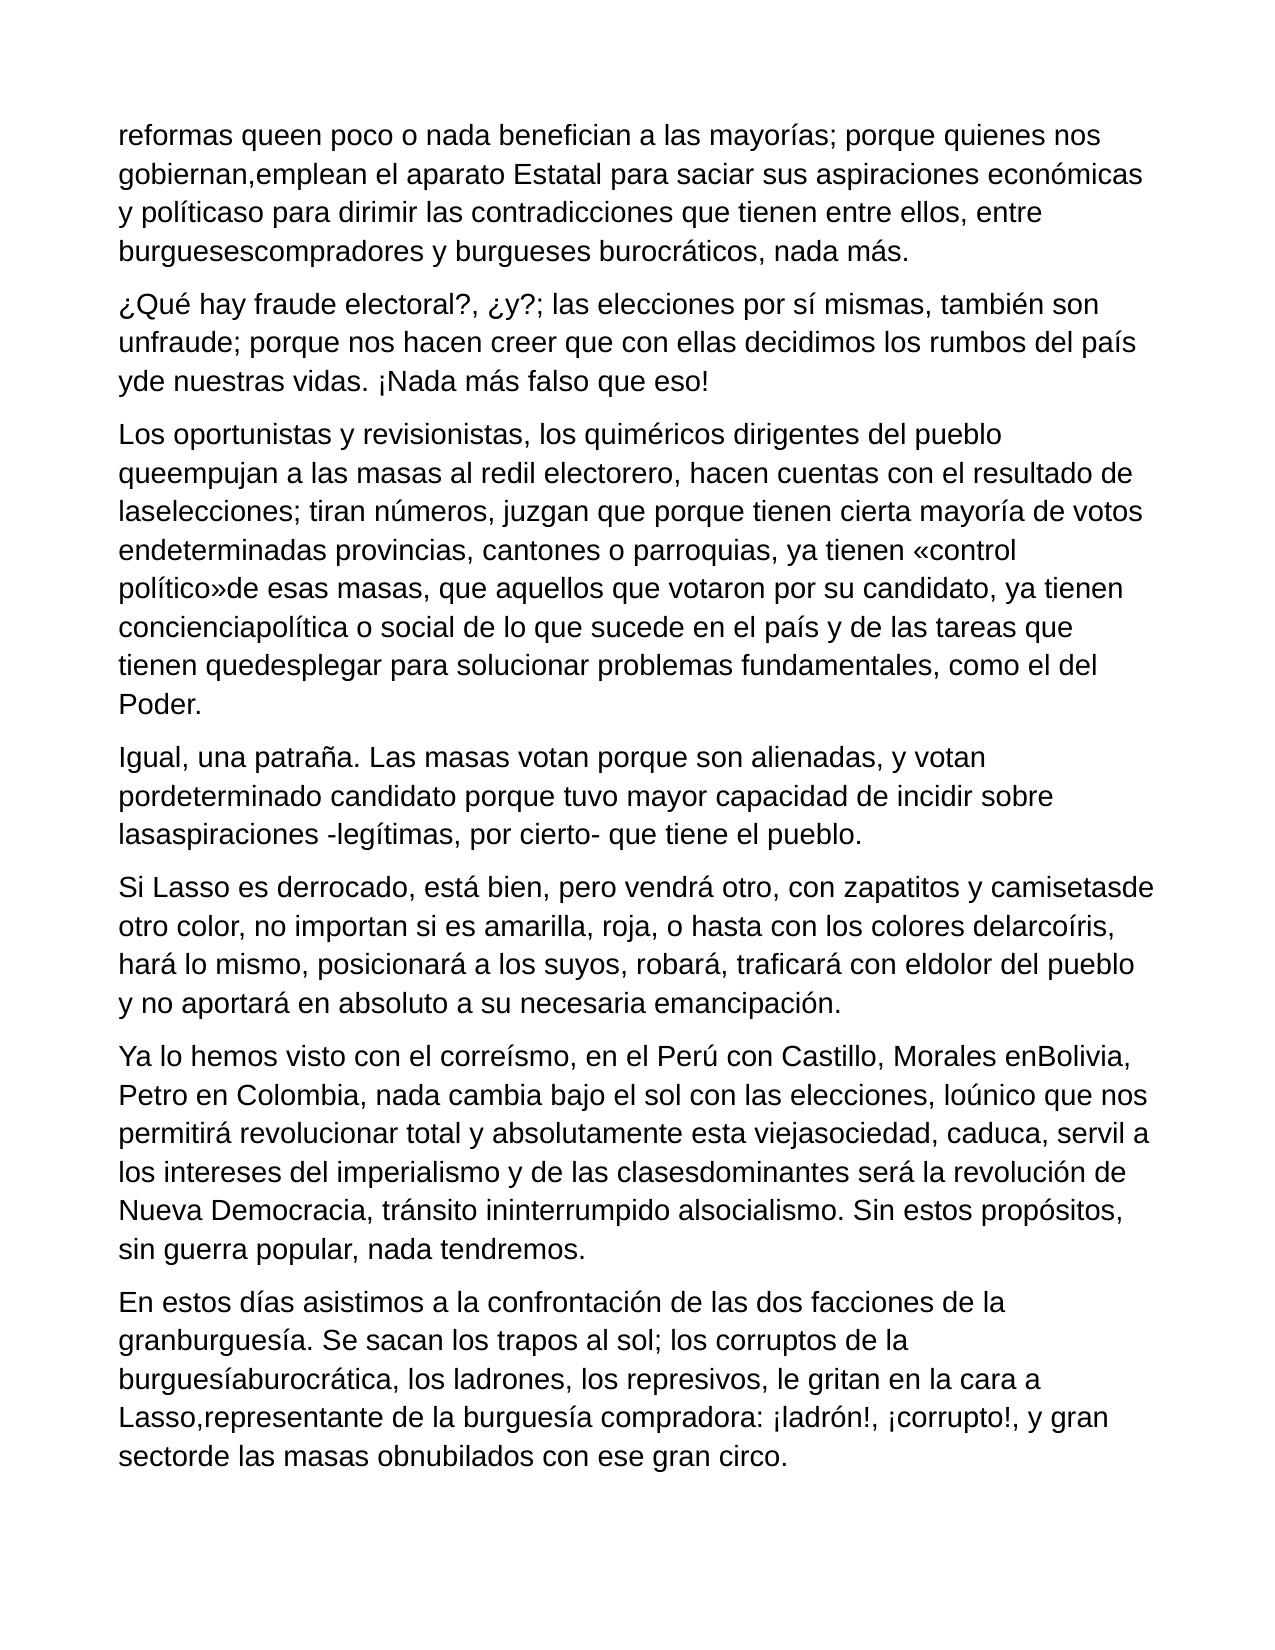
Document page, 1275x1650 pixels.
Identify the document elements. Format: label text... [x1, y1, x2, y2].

text Ya lo hemos visto con el correísmo, en el Perú con Castillo, Morales enBolivia, Petro en Colombia, nada cambia bajo el sol con las elecciones, loúnico que nos permitirá revolucionar total y absolutamente esta viejasociedad, caduca, servil a los intereses del imperialismo y de las clasesdominantes será la revolución de Nueva Democracia, tránsito ininterrumpido alsocialismo. Sin estos propósitos, sin guerra popular, nada tendremos. [118, 1039, 1157, 1265]
text ¿Qué hay fraude electoral?, ¿y?; las elecciones por sí mismas, también son unfraude; porque nos hacen creer que con ellas decidimos los rumbos del país yde nuestras vidas. ¡Nada más falso que eso! [118, 287, 1157, 397]
text Si Lasso es derrocado, está bien, pero vendrá otro, con zapatitos y camisetasde otro color, no importan si es amarilla, roja, o hasta con los colores delarcoíris, hará lo mismo, posicionará a los suyos, robará, traficará con eldolor del pueblo y no aportará en absoluto a su necesaria emancipación. [118, 870, 1157, 1019]
text reformas queen poco o nada benefician a las mayorías; porque quienes nos gobiernan,emplean el aparato Estatal para saciar sus aspiraciones económicas y políticaso para dirimir las contradicciones que tienen entre ellos, entre burguesescompradores y burgueses burocráticos, nada más. [118, 118, 1157, 267]
text Los oportunistas y revisionistas, los quiméricos dirigentes del pueblo queempujan a las masas al redil electorero, hacen cuentas con el resultado de laselecciones; tiran números, juzgan que porque tienen cierta mayoría de votos endeterminadas provincias, cantones o parroquias, ya tienen «control político»de esas masas, que aquellos que votaron por su candidato, ya tienen concienciapolítica o social de lo que sucede en el país y de las tareas que tienen quedesplegar para solucionar problemas fundamentales, como el del Poder. [118, 417, 1157, 720]
text Igual, una patraña. Las masas votan porque son alienadas, y votan pordeterminado candidato porque tuvo mayor capacidad de incidir sobre lasaspiraciones -legítimas, por cierto- que tiene el pueblo. [118, 740, 1157, 851]
text En estos días asistimos a la confrontación de las dos facciones de la granburguesía. Se sacan los trapos al sol; los corruptos de la burguesíaburocrática, los ladrones, los represivos, le gritan en la cara a Lasso,representante de la burguesía compradora: ¡ladrón!, ¡corrupto!, y gran sectorde las masas obnubilados con ese gran circo. [118, 1285, 1157, 1472]
